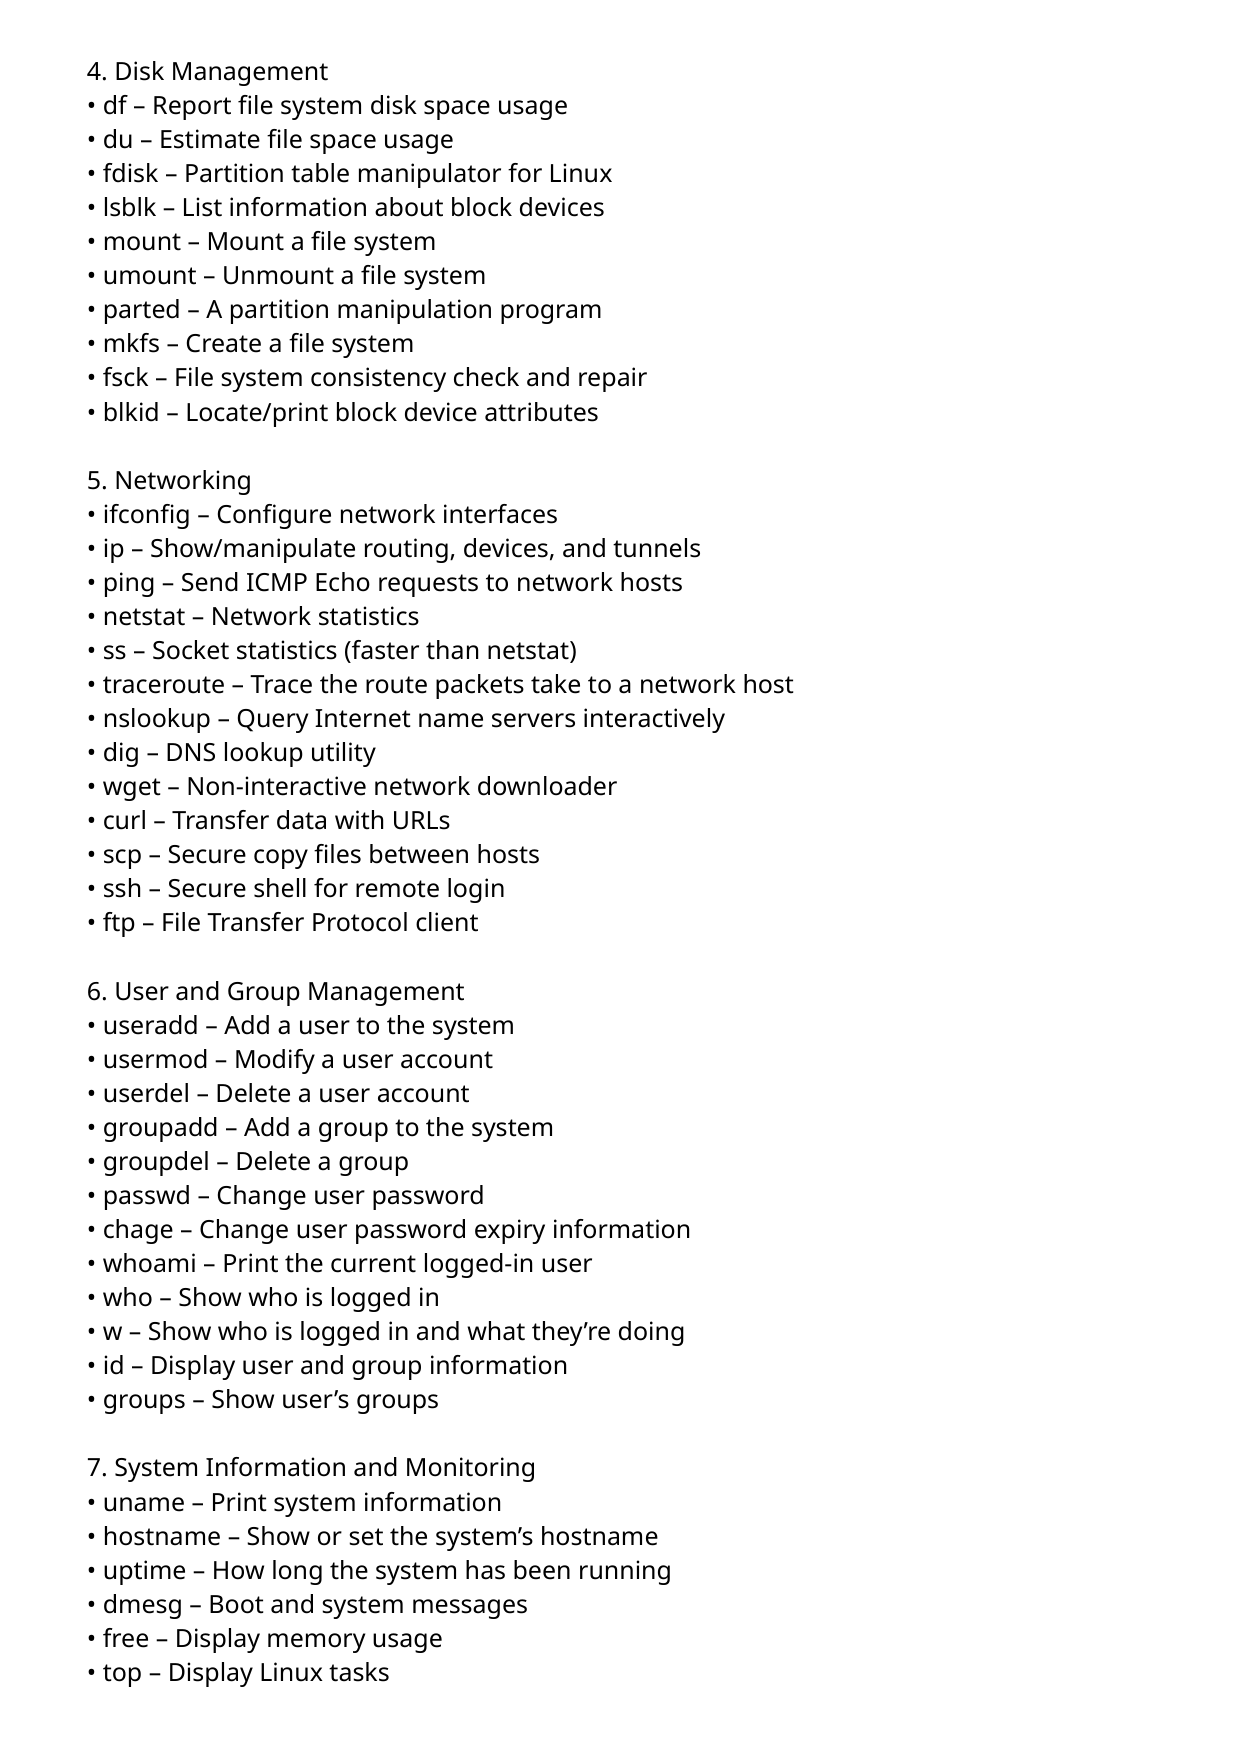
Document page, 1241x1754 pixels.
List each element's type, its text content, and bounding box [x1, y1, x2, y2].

text • groupadd – Add a group to the system [61, 1109, 1185, 1143]
text • ping – Send ICMP Echo requests to network hosts [61, 564, 1185, 598]
text • traceroute – Trace the route packets take to a network host [61, 667, 1185, 701]
text • mkfs – Create a file system [61, 326, 1185, 360]
text • ss – Socket statistics (faster than netstat) [61, 633, 1185, 667]
text • mount – Mount a file system [61, 224, 1185, 258]
text • umount – Unmount a file system [61, 258, 1185, 292]
text • ssh – Secure shell for remote login [61, 871, 1185, 905]
text • who – Show who is logged in [61, 1280, 1185, 1314]
text 5. Networking [61, 462, 1185, 496]
text • fsck – File system consistency check and repair [61, 360, 1185, 394]
text • df – Report file system disk space usage [61, 88, 1185, 122]
text • top – Display Linux tasks [61, 1654, 1185, 1688]
text • chage – Change user password expiry information [61, 1212, 1185, 1246]
text • uptime – How long the system has been running [61, 1552, 1185, 1586]
text • ifconfig – Configure network interfaces [61, 496, 1185, 530]
text • du – Estimate file space usage [61, 122, 1185, 156]
text • useradd – Add a user to the system [61, 1007, 1185, 1041]
text • netstat – Network statistics [61, 598, 1185, 633]
text 4. Disk Management [61, 53, 1185, 88]
text • whoami – Print the current logged-in user [61, 1246, 1185, 1280]
text • fdisk – Partition table manipulator for Linux [61, 156, 1185, 190]
text 7. System Information and Monitoring [61, 1450, 1185, 1484]
text • hostname – Show or set the system’s hostname [61, 1518, 1185, 1552]
text • usermod – Modify a user account [61, 1041, 1185, 1075]
text • free – Display memory usage [61, 1620, 1185, 1654]
text • scp – Secure copy files between hosts [61, 837, 1185, 871]
text • wget – Non-interactive network downloader [61, 769, 1185, 803]
text • curl – Transfer data with URLs [61, 803, 1185, 837]
text 6. User and Group Management [61, 973, 1185, 1007]
text • dig – DNS lookup utility [61, 735, 1185, 769]
text • uname – Print system information [61, 1484, 1185, 1518]
text • groupdel – Delete a group [61, 1143, 1185, 1178]
text • w – Show who is logged in and what they’re doing [61, 1314, 1185, 1348]
text • lsblk – List information about block devices [61, 190, 1185, 224]
text • blkid – Locate/print block device attributes [61, 394, 1185, 428]
text • userdel – Delete a user account [61, 1075, 1185, 1109]
text • parted – A partition manipulation program [61, 292, 1185, 326]
text • dmesg – Boot and system messages [61, 1586, 1185, 1620]
text • groups – Show user’s groups [61, 1382, 1185, 1416]
text • id – Display user and group information [61, 1348, 1185, 1382]
text • passwd – Change user password [61, 1178, 1185, 1212]
text • ip – Show/manipulate routing, devices, and tunnels [61, 530, 1185, 564]
text • ftp – File Transfer Protocol client [61, 905, 1185, 939]
text • nslookup – Query Internet name servers interactively [61, 701, 1185, 735]
